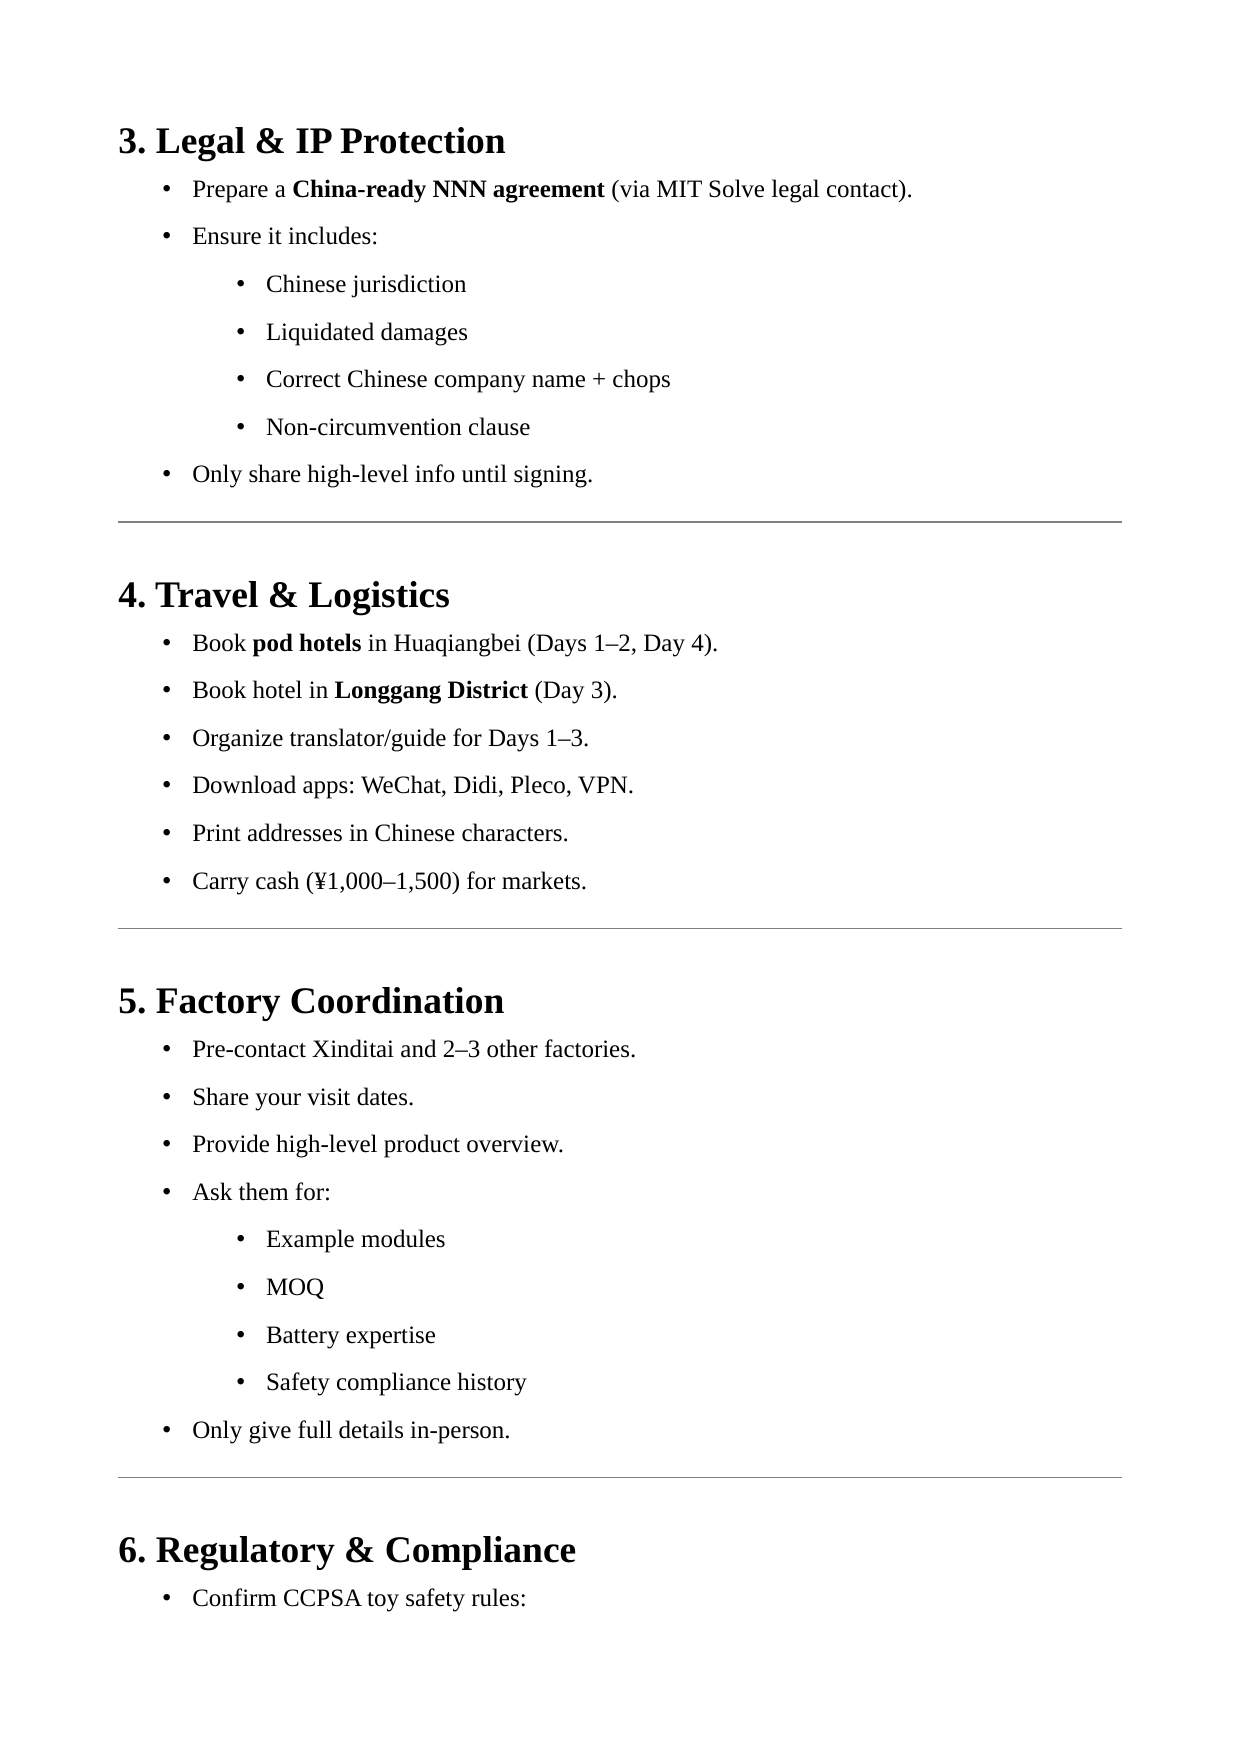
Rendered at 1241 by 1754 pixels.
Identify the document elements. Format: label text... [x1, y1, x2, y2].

list Print addresses in Chinese characters. [162, 818, 1122, 847]
list Prepare a China-ready NNN agreement (via MIT Solve legal contact). [162, 174, 1122, 202]
list Confirm CCPSA toy safety rules: [162, 1583, 1122, 1612]
list Book pod hotels in Huaqiangbei (Days 1–2, Day 4). [162, 628, 1122, 656]
list Pre-contact Xinditai and 2–3 other factories. [162, 1034, 1122, 1063]
list Provide high-level product overview. [162, 1129, 1122, 1158]
list Share your visit dates. [162, 1082, 1122, 1110]
list Download apps: WeChat, Didi, Pleco, VPN. [162, 771, 1122, 799]
list Only share high-level info until signing. [162, 459, 1122, 488]
list Battery expertise [236, 1320, 1122, 1348]
list MOQ [236, 1272, 1122, 1301]
list Only give full details in-person. [162, 1415, 1122, 1444]
subtitle 3. Legal & IP Protection [118, 118, 1122, 161]
subtitle 4. Travel & Logistics [118, 572, 1122, 615]
list Safety compliance history [236, 1367, 1122, 1396]
list Ensure it includes: [162, 221, 1122, 250]
list Organize translator/guide for Days 1–3. [162, 723, 1122, 752]
list Chinese jurisdiction [236, 269, 1122, 298]
list Example modules [236, 1224, 1122, 1253]
subtitle 5. Factory Coordination [118, 978, 1122, 1022]
list Carry cash (¥1,000–1,500) for markets. [162, 866, 1122, 894]
list Correct Chinese company name + chops [236, 364, 1122, 393]
list Book hotel in Longgang District (Day 3). [162, 675, 1122, 704]
subtitle 6. Regulatory & Compliance [118, 1528, 1122, 1571]
list Non-circumvention clause [236, 412, 1122, 441]
list Liquidated damages [236, 317, 1122, 345]
list Ask them for: [162, 1177, 1122, 1206]
